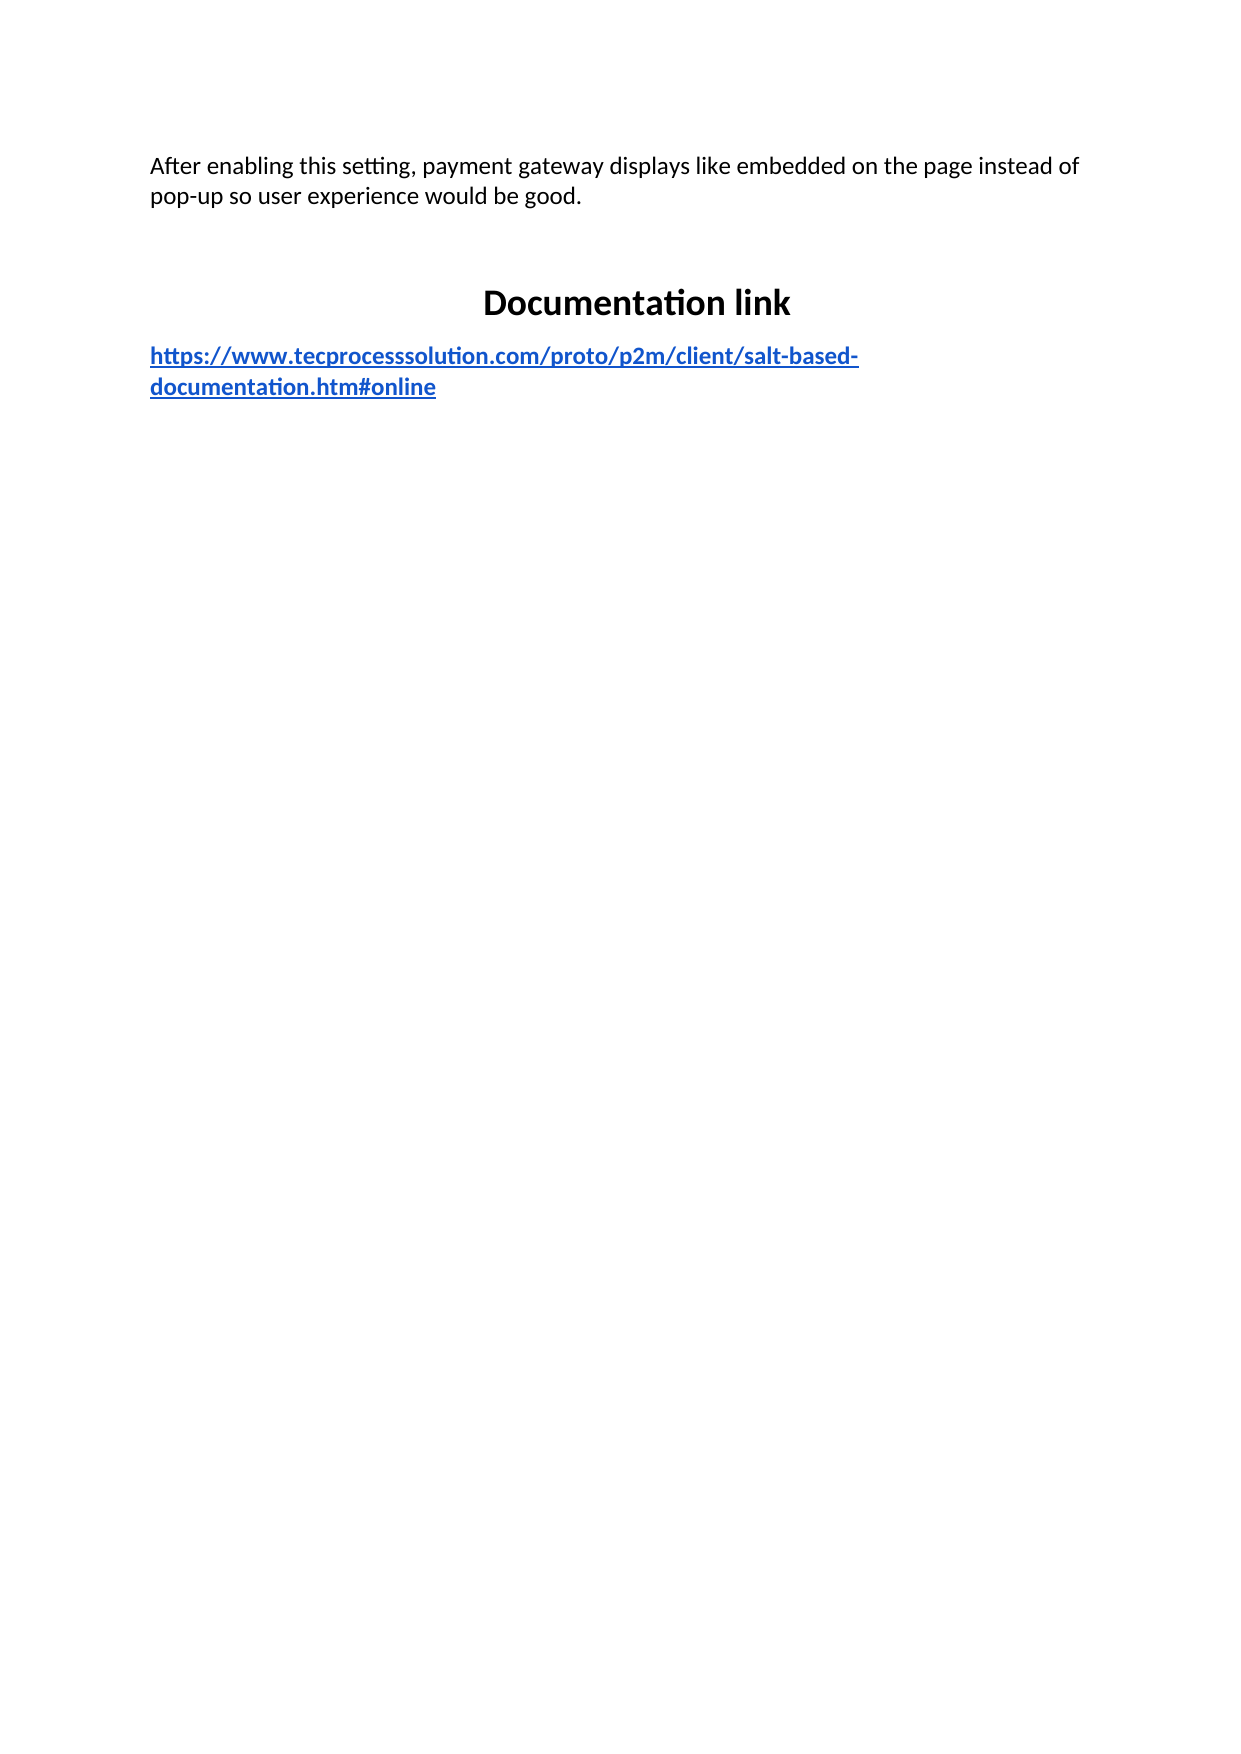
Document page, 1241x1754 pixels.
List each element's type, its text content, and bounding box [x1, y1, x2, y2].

text After enabling this setting, payment gateway displays like embedded on the page instead of pop-up so user experience would be good. [150, 150, 1124, 211]
subtitle Documentation link [150, 279, 1124, 325]
text https://www.tecprocesssolution.com/proto/p2m/client/salt-based-documentation.htm#online [150, 341, 1124, 402]
